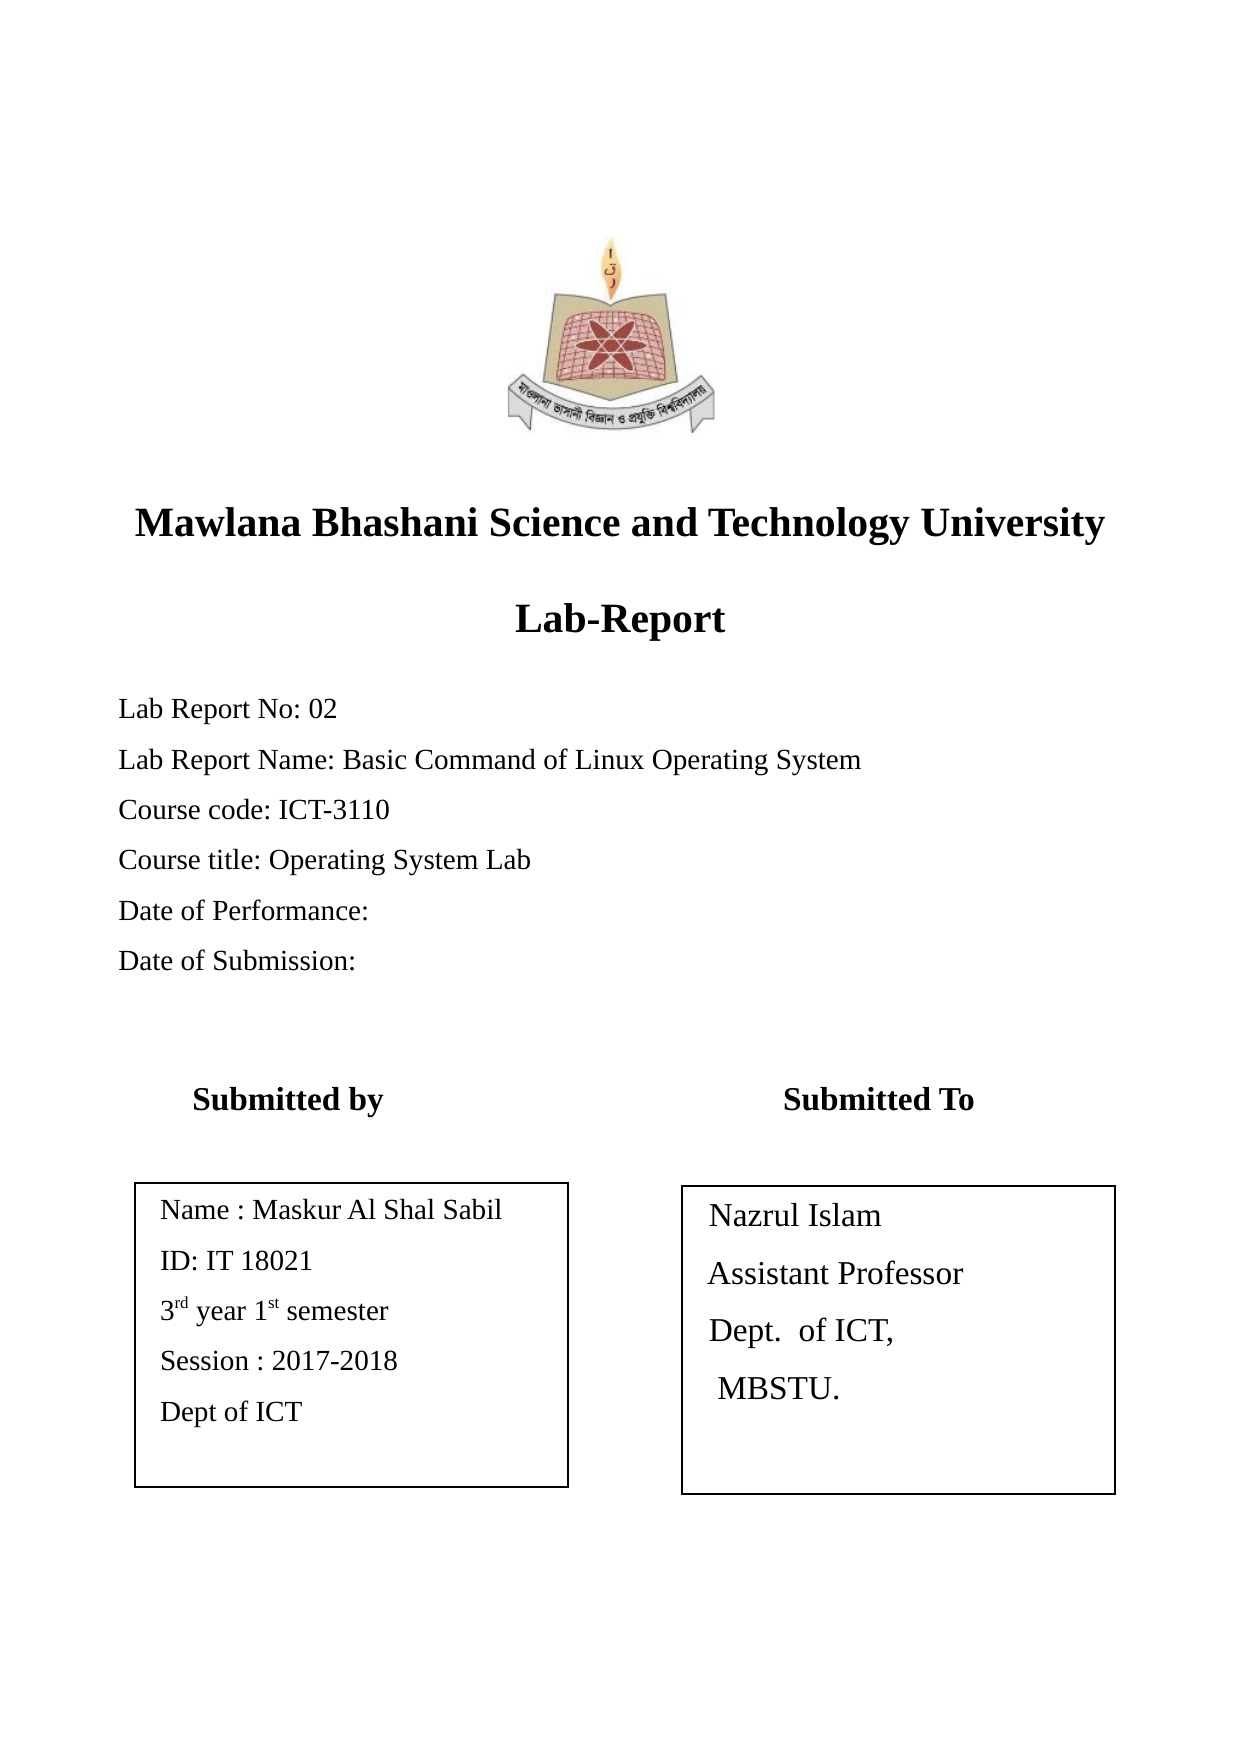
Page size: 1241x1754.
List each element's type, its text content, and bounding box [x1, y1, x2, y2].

text 3rd year 1st semester [145, 1293, 558, 1327]
text Course code: ICT-3110 [118, 792, 1122, 826]
picture [507, 237, 715, 433]
text Dept. of ICT, [692, 1310, 1105, 1349]
text Name : Maskur Al Shal Sabil [145, 1192, 558, 1226]
text Assistant Professor [692, 1253, 1105, 1291]
text ID: IT 18021 [145, 1243, 558, 1276]
text Session : 2017-2018 [145, 1343, 558, 1377]
text Date of Performance: [118, 893, 1122, 926]
text Course title: Operating System Lab [118, 842, 1122, 876]
text Lab Report No: 02 [118, 691, 1122, 725]
text Lab Report Name: Basic Command of Linux Operating System [118, 742, 1122, 775]
text Dept of ICT [145, 1394, 558, 1427]
text Submitted by Submitted To [118, 1079, 1122, 1118]
text Date of Submission: [118, 943, 1122, 977]
text MBSTU. [692, 1368, 1105, 1406]
text Lab-Report [118, 593, 1122, 641]
text Nazrul Islam [692, 1195, 1105, 1234]
text Mawlana Bhashani Science and Technology University [118, 497, 1122, 545]
